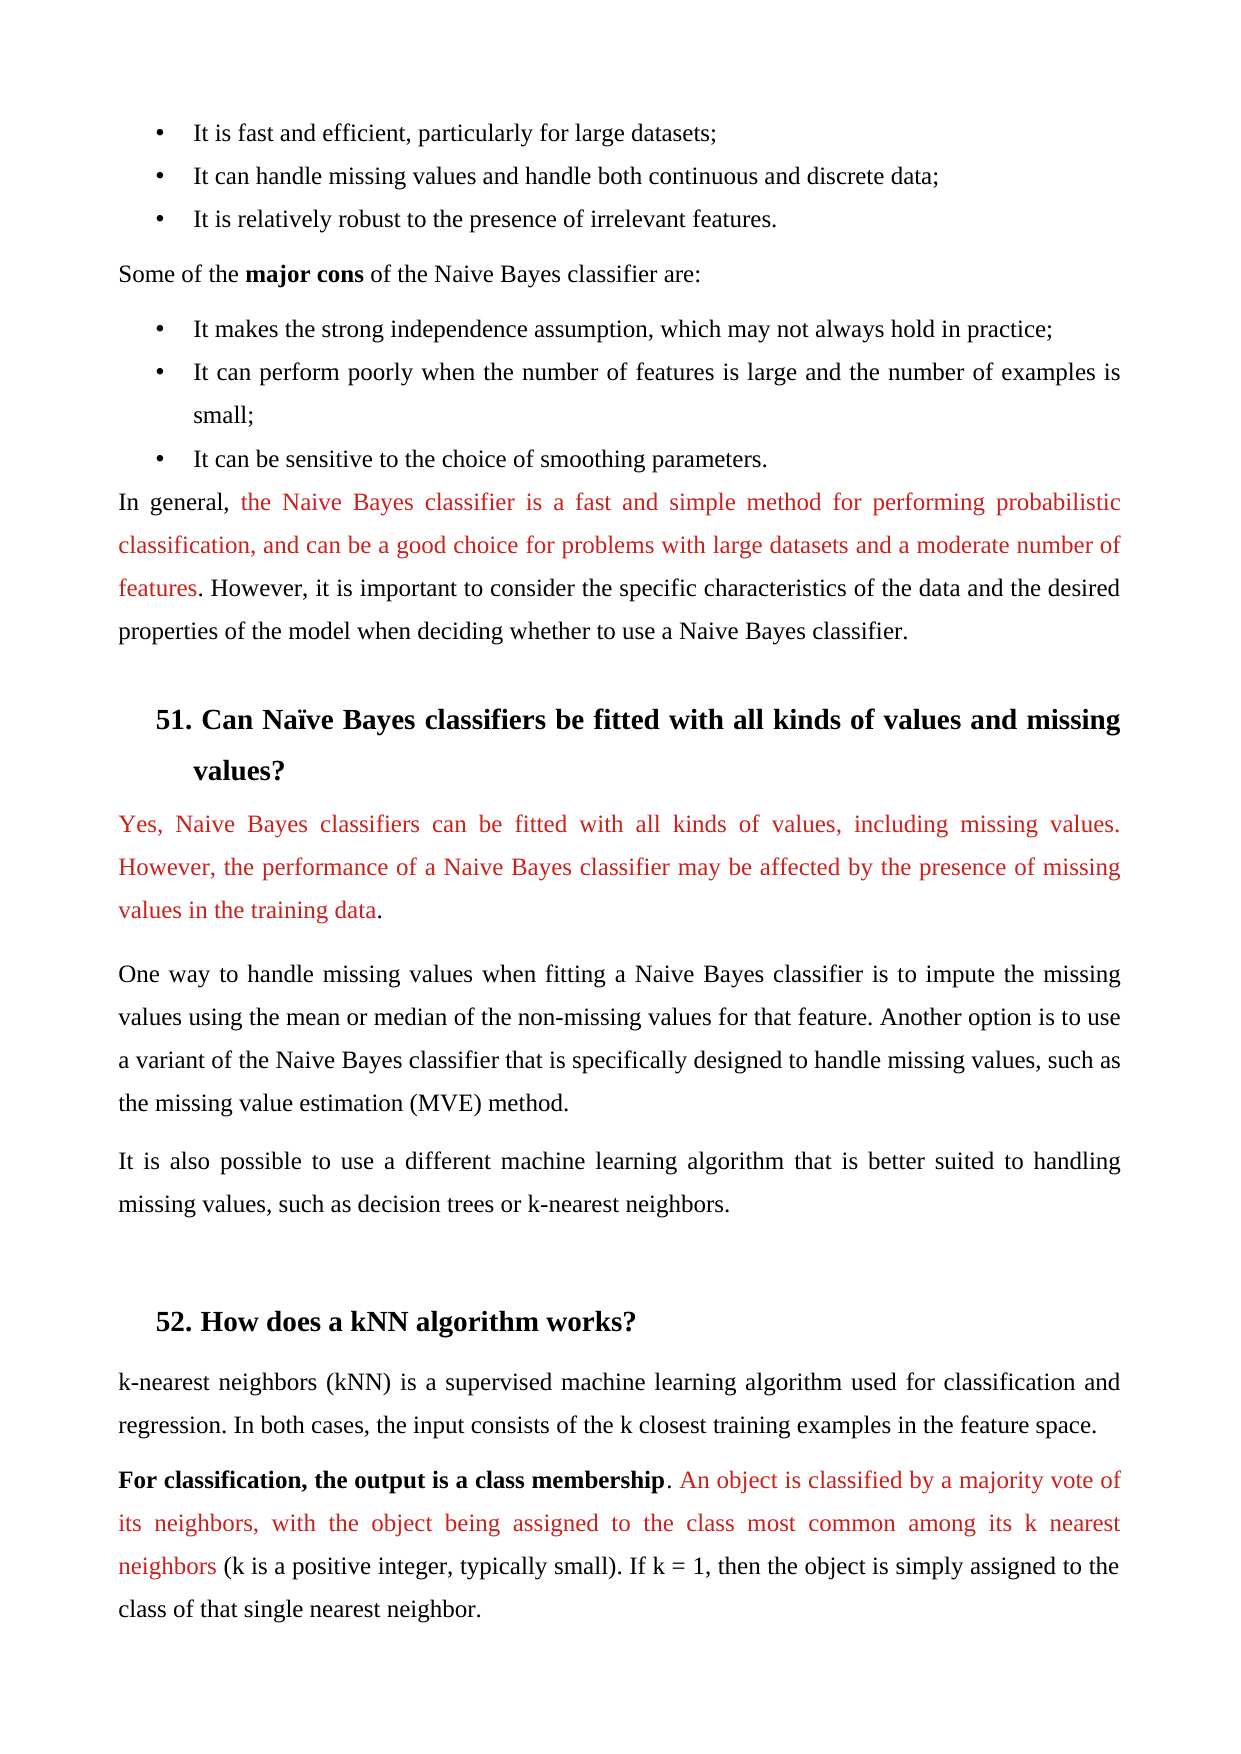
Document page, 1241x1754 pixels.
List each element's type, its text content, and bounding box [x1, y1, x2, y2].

list It can handle missing values and handle both continuous and discrete data; [156, 161, 1122, 190]
list Can Naïve Bayes classifiers be fitted with all kinds of values and missing values? [156, 702, 1122, 786]
text Yes, Naive Bayes classifiers can be fitted with all kinds of values, including missing values. However, the performance of a Naive Bayes classifier may be affected by the presence of missing values in the training data. [118, 809, 1122, 924]
text Some of the major cons of the Naive Bayes classifier are: [118, 259, 1122, 288]
text k-nearest neighbors (kNN) is a supervised machine learning algorithm used for classification and regression. In both cases, the input consists of the k closest training examples in the feature space. [118, 1367, 1122, 1439]
text It is also possible to use a different machine learning algorithm that is better suited to handling missing values, such as decision trees or k-nearest neighbors. [118, 1146, 1122, 1218]
list It is fast and efficient, particularly for large datasets; [156, 118, 1122, 147]
list It makes the strong independence assumption, which may not always hold in practice; [156, 314, 1122, 343]
list It is relatively robust to the presence of irrelevant features. [156, 204, 1122, 233]
list It can perform poorly when the number of features is large and the number of examples is small; [156, 357, 1122, 429]
text For classification, the output is a class membership. An object is classified by a majority vote of its neighbors, with the object being assigned to the class most common among its k nearest neighbors (k is a positive integer, typically small). If k = 1, then the object is simply assigned to the class of that single nearest neighbor. [118, 1465, 1122, 1623]
list It can be sensitive to the choice of smoothing parameters. [156, 444, 1122, 472]
text One way to handle missing values when fitting a Naive Bayes classifier is to impute the missing values using the mean or median of the non-missing values for that feature. Another option is to use a variant of the Naive Bayes classifier that is specifically designed to handle missing values, such as the missing value estimation (MVE) method. [118, 959, 1122, 1117]
list How does a kNN algorithm works? [156, 1304, 1122, 1338]
text In general, the Naive Bayes classifier is a fast and simple method for performing probabilistic classification, and can be a good choice for problems with large datasets and a moderate number of features. However, it is important to consider the specific characteristics of the data and the desired properties of the model when deciding whether to use a Naive Bayes classifier. [118, 487, 1122, 645]
